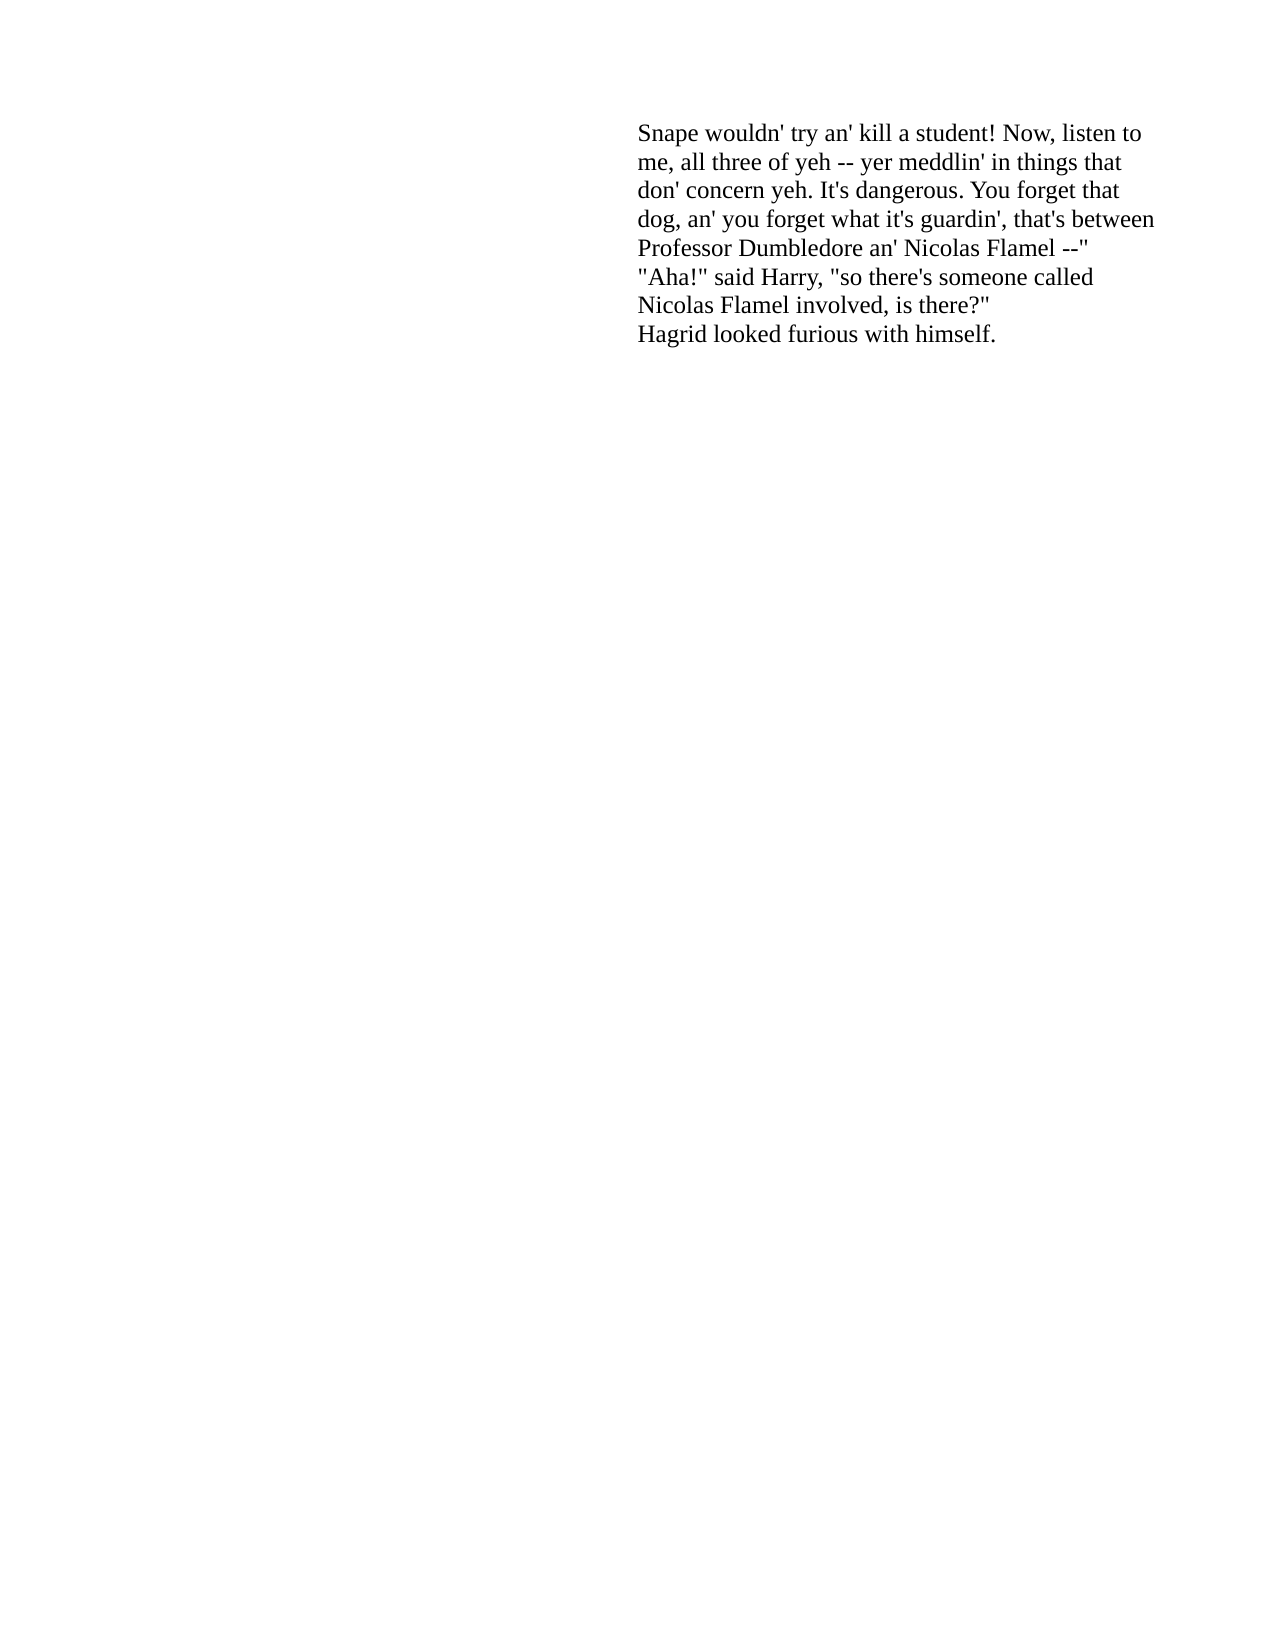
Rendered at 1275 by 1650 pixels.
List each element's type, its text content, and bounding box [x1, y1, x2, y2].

table_cell [118, 118, 637, 348]
table_cell Snape wouldn' try an' kill a student! Now, listen to me, all three of yeh -- yer meddlin' in things that don' concern yeh. It's dangerous. You forget that dog, an' you forget what it's guardin', that's between Professor Dumbledore an' Nicolas Flamel --" "Aha!" said Harry, "so there's someone called Nicolas Flamel involved, is there?" Hagrid looked furious with himself. [638, 118, 1157, 348]
